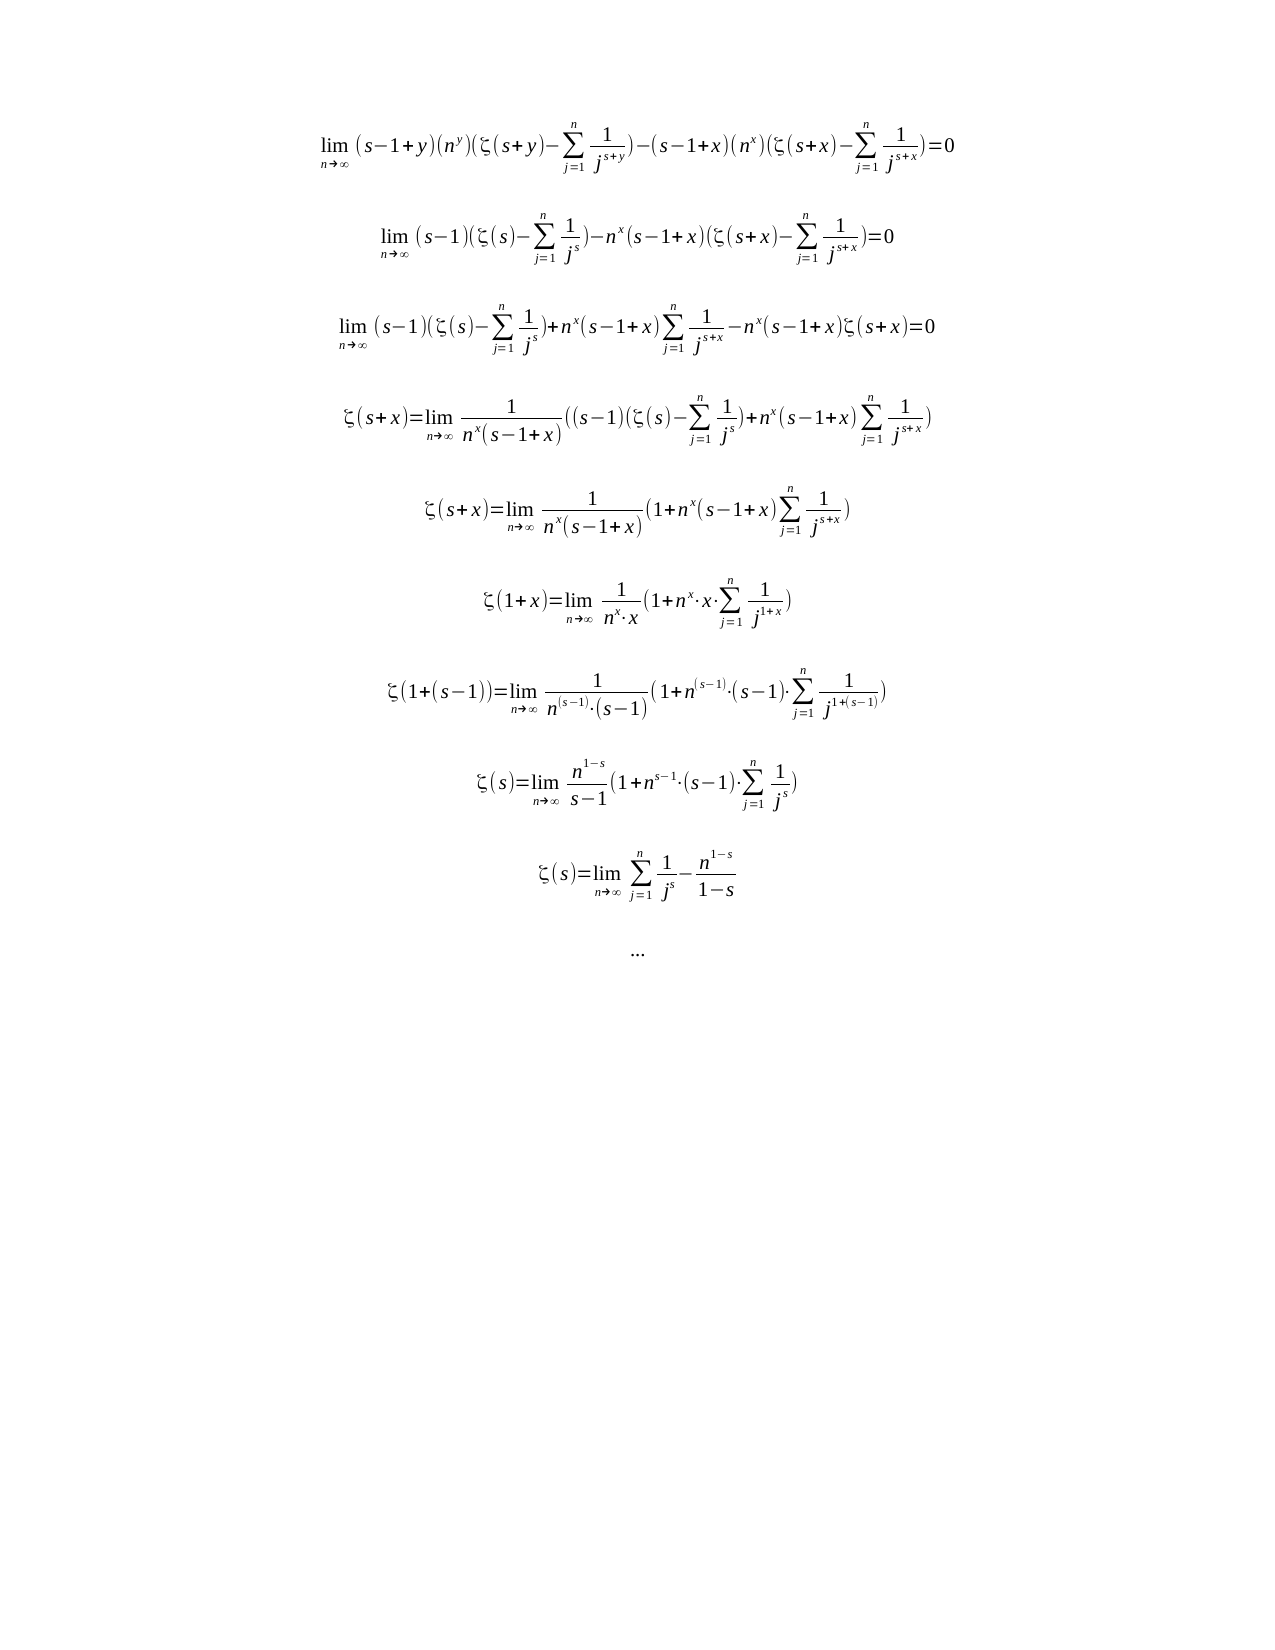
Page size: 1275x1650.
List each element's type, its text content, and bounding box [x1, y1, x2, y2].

text ... [118, 937, 1157, 961]
